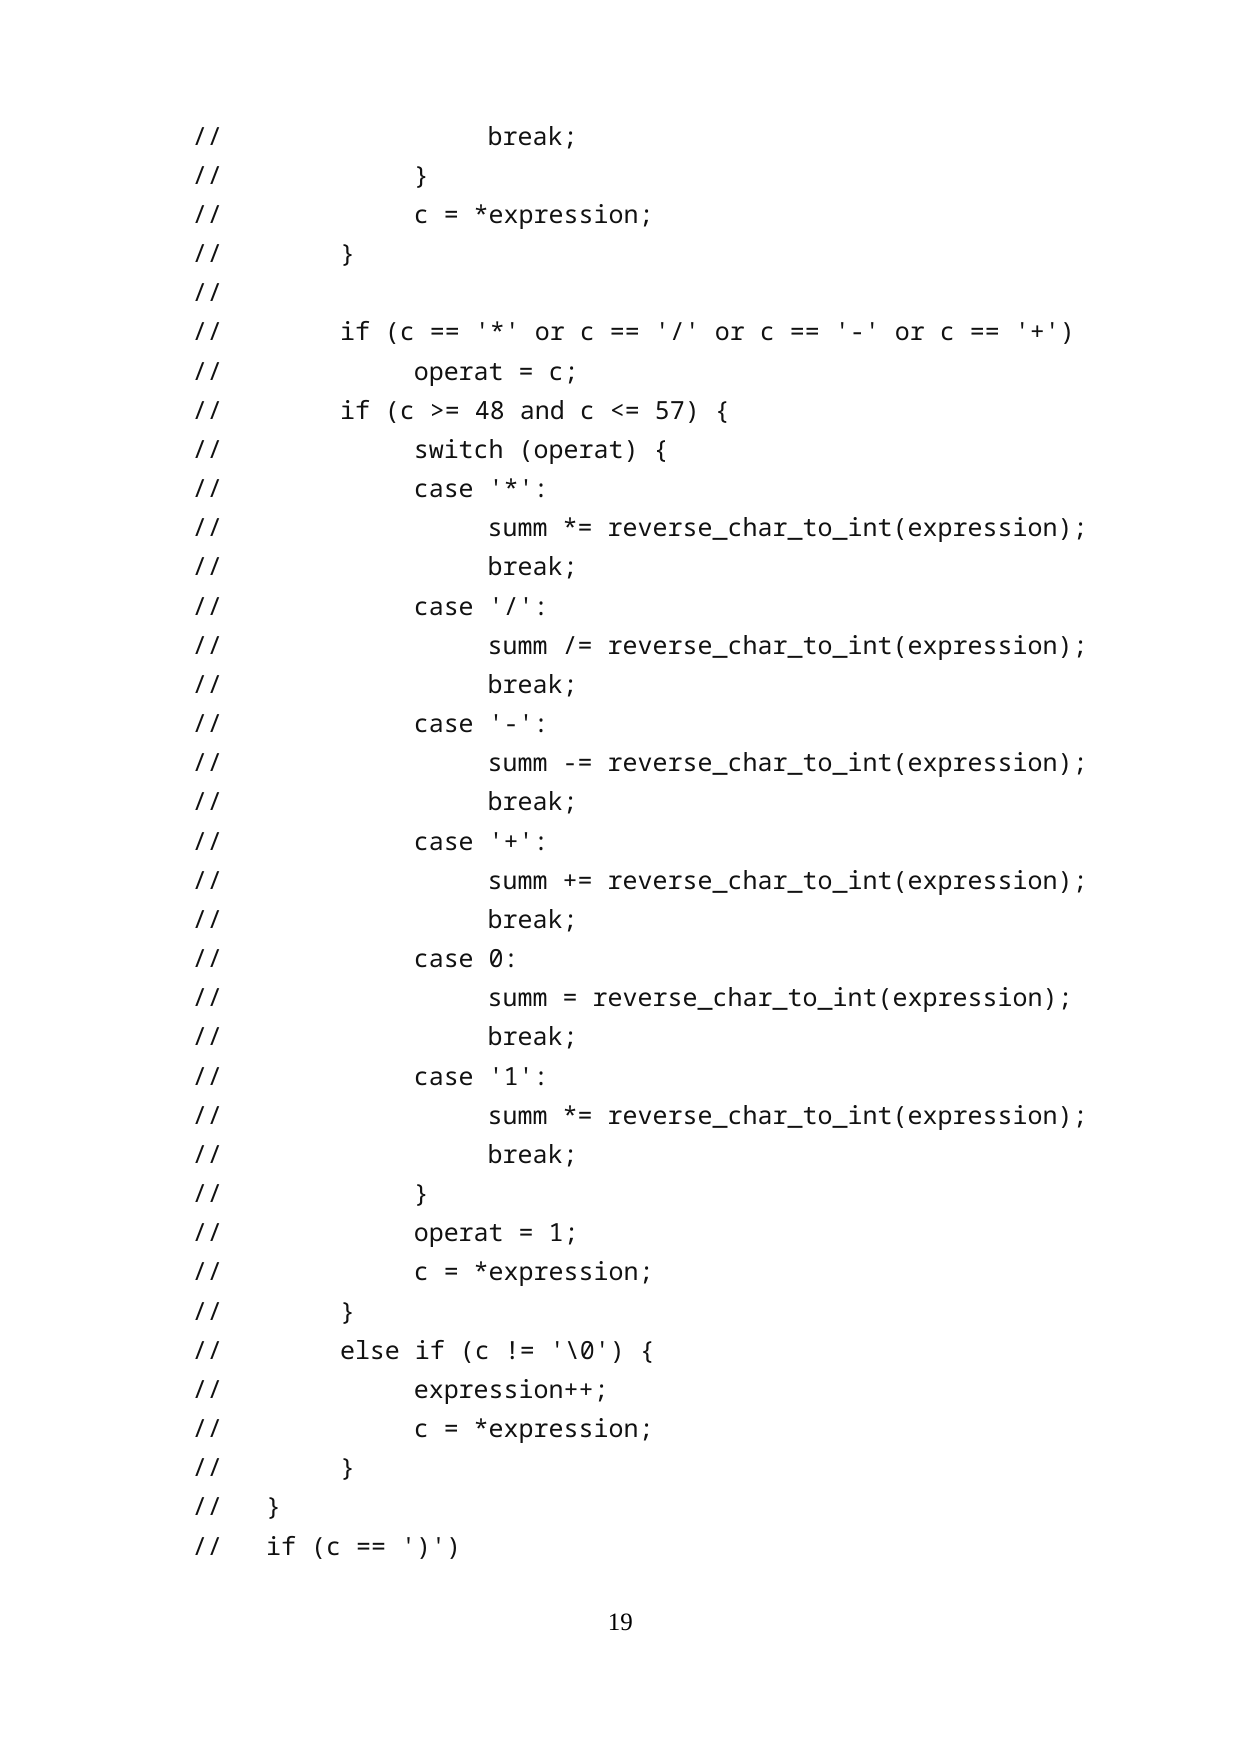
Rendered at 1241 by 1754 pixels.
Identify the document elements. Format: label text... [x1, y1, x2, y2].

text // operat = 1; [118, 1215, 1122, 1249]
text // } [118, 157, 1122, 191]
text // summ = reverse_char_to_int(expression); [118, 980, 1122, 1014]
text // if (c >= 48 and c <= 57) { [118, 392, 1122, 426]
text // case '+': [118, 823, 1122, 857]
text // summ *= reverse_char_to_int(expression); [118, 510, 1122, 544]
text // switch (operat) { [118, 431, 1122, 466]
text // } [118, 236, 1122, 270]
text // expression++; [118, 1371, 1122, 1406]
text // } [118, 1489, 1122, 1523]
text // case '*': [118, 471, 1122, 505]
text // if (c == ')') [118, 1528, 1122, 1562]
text // summ /= reverse_char_to_int(expression); [118, 627, 1122, 661]
text // break; [118, 784, 1122, 818]
text // summ *= reverse_char_to_int(expression); [118, 1097, 1122, 1131]
text // c = *expression; [118, 1254, 1122, 1288]
text // else if (c != '\0') { [118, 1332, 1122, 1366]
text // c = *expression; [118, 196, 1122, 231]
text // } [118, 1176, 1122, 1210]
text // summ += reverse_char_to_int(expression); [118, 862, 1122, 896]
text // case 0: [118, 941, 1122, 975]
text // operat = c; [118, 353, 1122, 387]
text // case '/': [118, 588, 1122, 622]
text // [118, 275, 1122, 309]
text // } [118, 1293, 1122, 1327]
text // break; [118, 549, 1122, 583]
text // break; [118, 1019, 1122, 1053]
text // c = *expression; [118, 1411, 1122, 1445]
text // summ -= reverse_char_to_int(expression); [118, 745, 1122, 779]
text // break; [118, 901, 1122, 936]
text // case '1': [118, 1058, 1122, 1092]
text // case '-': [118, 706, 1122, 740]
text // if (c == '*' or c == '/' or c == '-' or c == '+') [118, 314, 1122, 348]
text // } [118, 1450, 1122, 1484]
text // break; [118, 666, 1122, 701]
text // break; [118, 1136, 1122, 1171]
text // break; [118, 118, 1122, 152]
